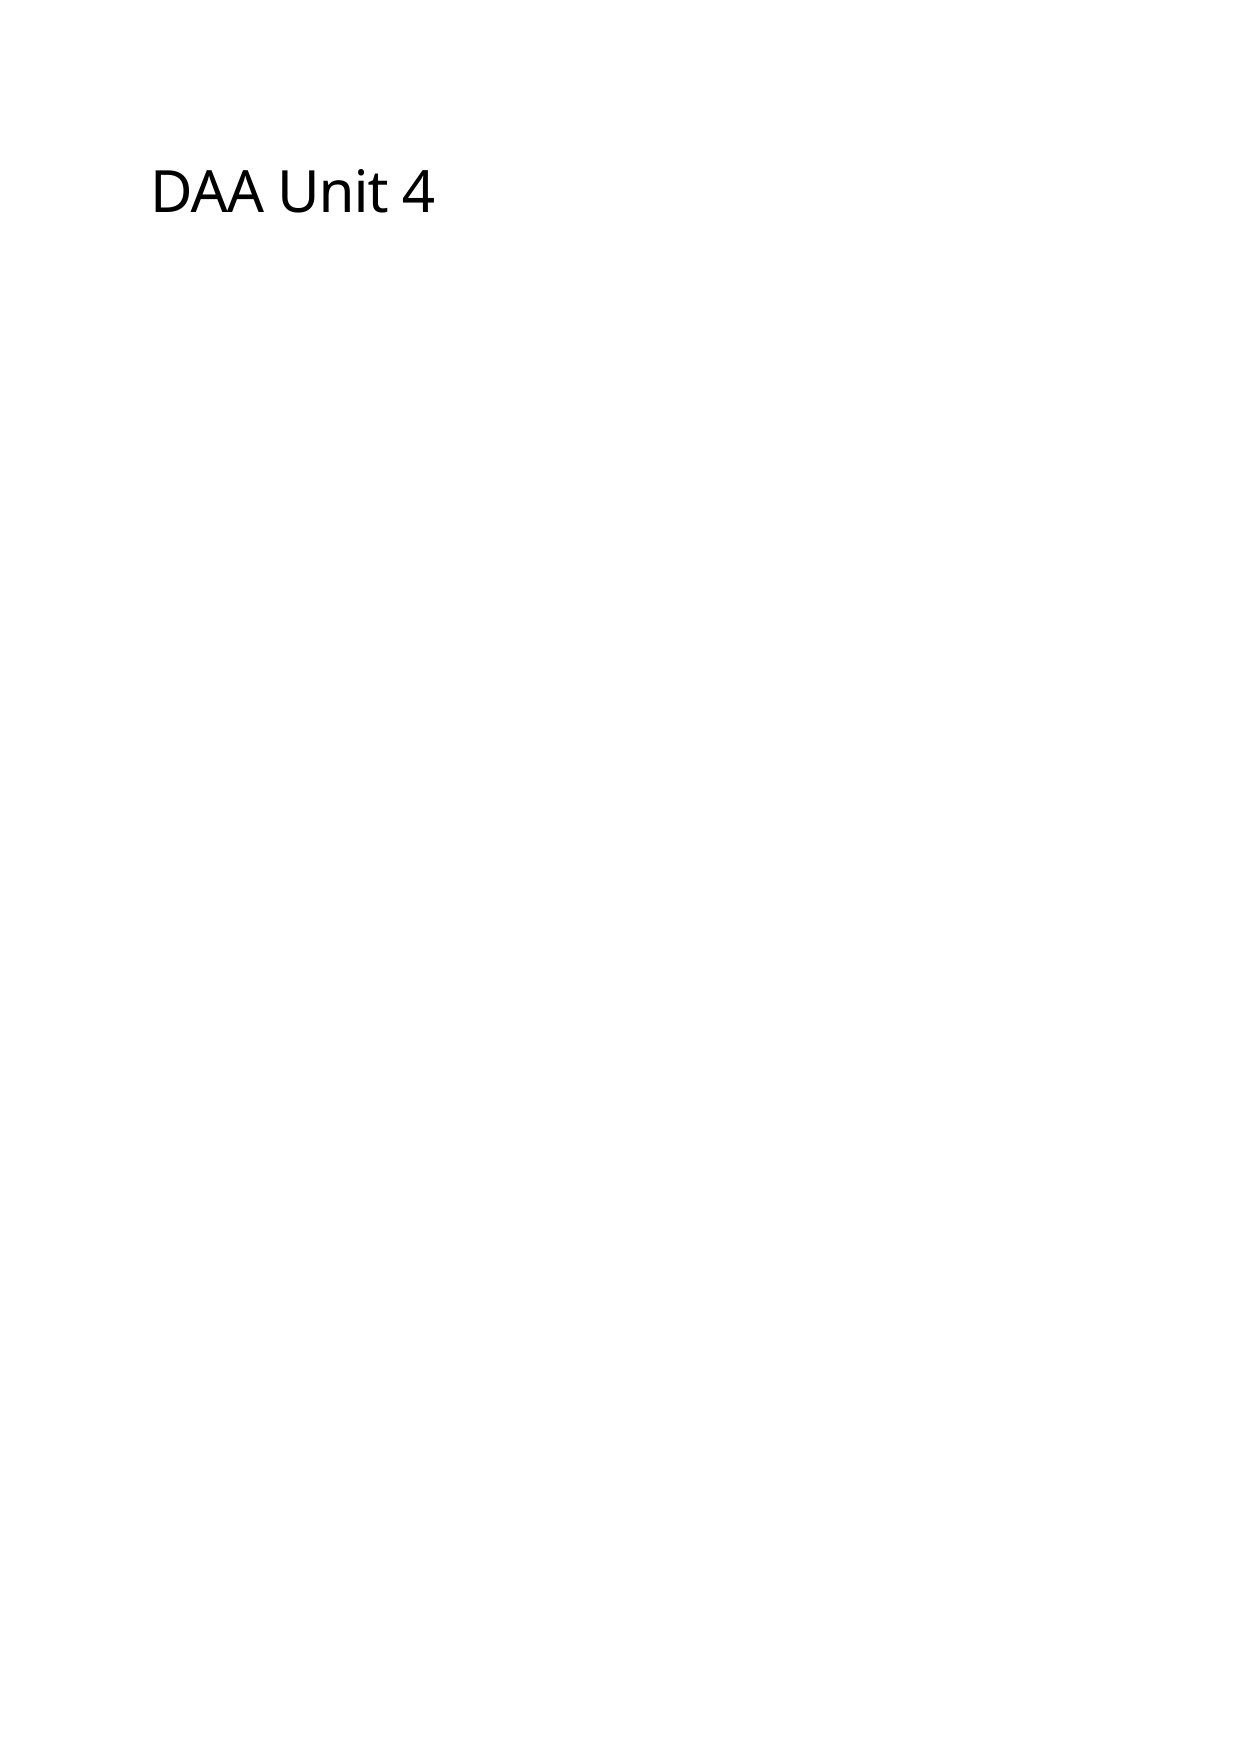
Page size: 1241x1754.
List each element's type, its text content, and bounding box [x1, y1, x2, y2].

title DAA Unit 4 [150, 150, 1090, 229]
